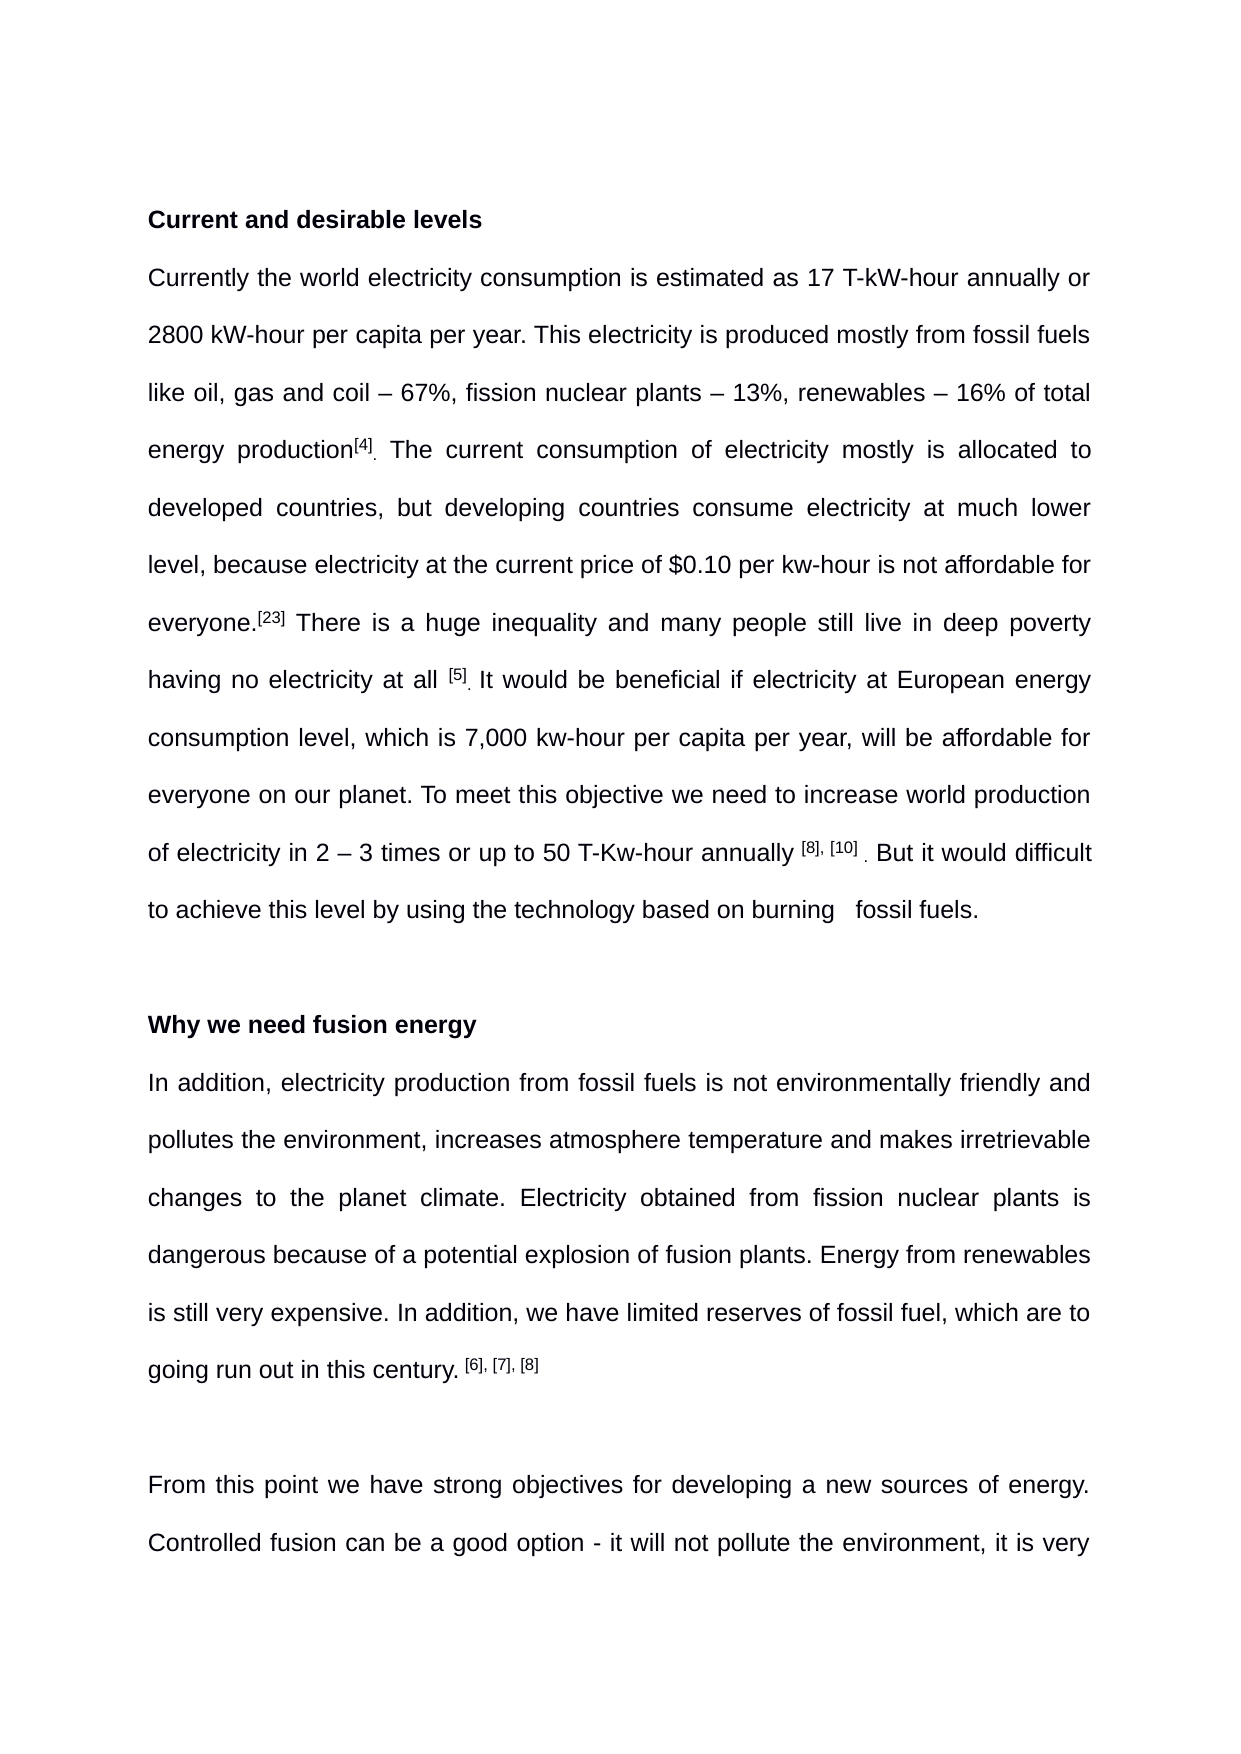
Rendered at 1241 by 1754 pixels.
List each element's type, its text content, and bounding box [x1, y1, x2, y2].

list Currently the world electricity consumption is estimated as 17 T-kW-hour annually or 2800 kW-hour per capita per year. This electricity is produced mostly from fossil fuels like oil, gas and coil – 67%, fission nuclear plants – 13%, renewables – 16% of total energy production[4]. The current consumption of electricity mostly is allocated to developed countries, but developing countries consume electricity at much lower level, because electricity at the current price of $0.10 per kw-hour is not affordable for everyone.[23] There is a huge inequality and many people still live in deep poverty having no electricity at all [5]. It would be beneficial if electricity at European energy consumption level, which is 7,000 kw-hour per capita per year, will be affordable for everyone on our planet. To meet this objective we need to increase world production of electricity in 2 – 3 times or up to 50 T-Kw-hour annually [8], [10] . But it would difficult to achieve this level by using the technology based on burning fossil fuels. [148, 263, 1092, 924]
list Current and desirable levels [148, 205, 1092, 234]
text Why we need fusion energy [148, 1010, 1092, 1039]
text In addition, electricity production from fossil fuels is not environmentally friendly and pollutes the environment, increases atmosphere temperature and makes irretrievable changes to the planet climate. Electricity obtained from fission nuclear plants is dangerous because of a potential explosion of fusion plants. Energy from renewables is still very expensive. In addition, we have limited reserves of fossil fuel, which are to going run out in this century. [6], [7], [8] [148, 1068, 1092, 1384]
text From this point we have strong objectives for developing a new sources of energy. Controlled fusion can be a good option - it will not pollute the environment, it is very [148, 1470, 1092, 1556]
